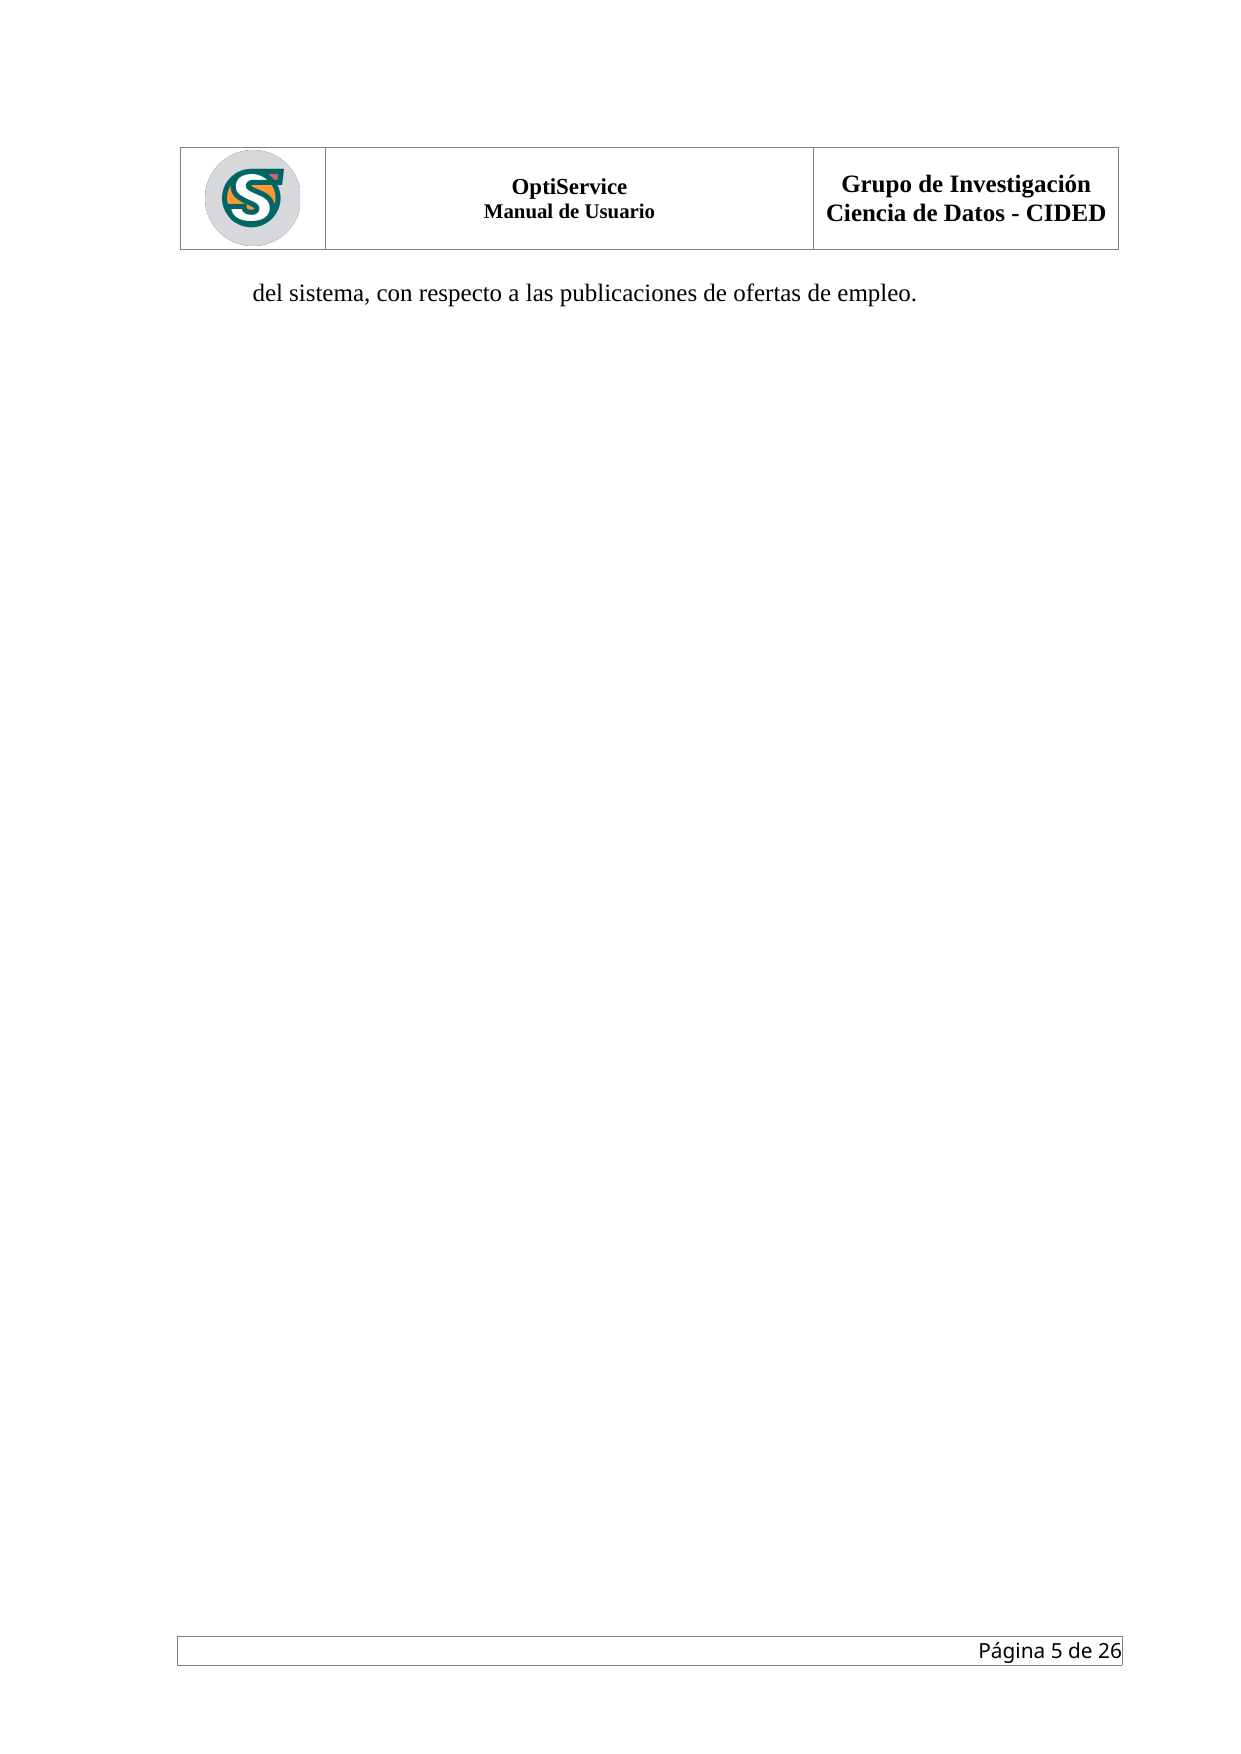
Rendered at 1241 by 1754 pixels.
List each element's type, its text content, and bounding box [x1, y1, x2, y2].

list del sistema, con respecto a las publicaciones de ofertas de empleo. [215, 278, 1122, 307]
